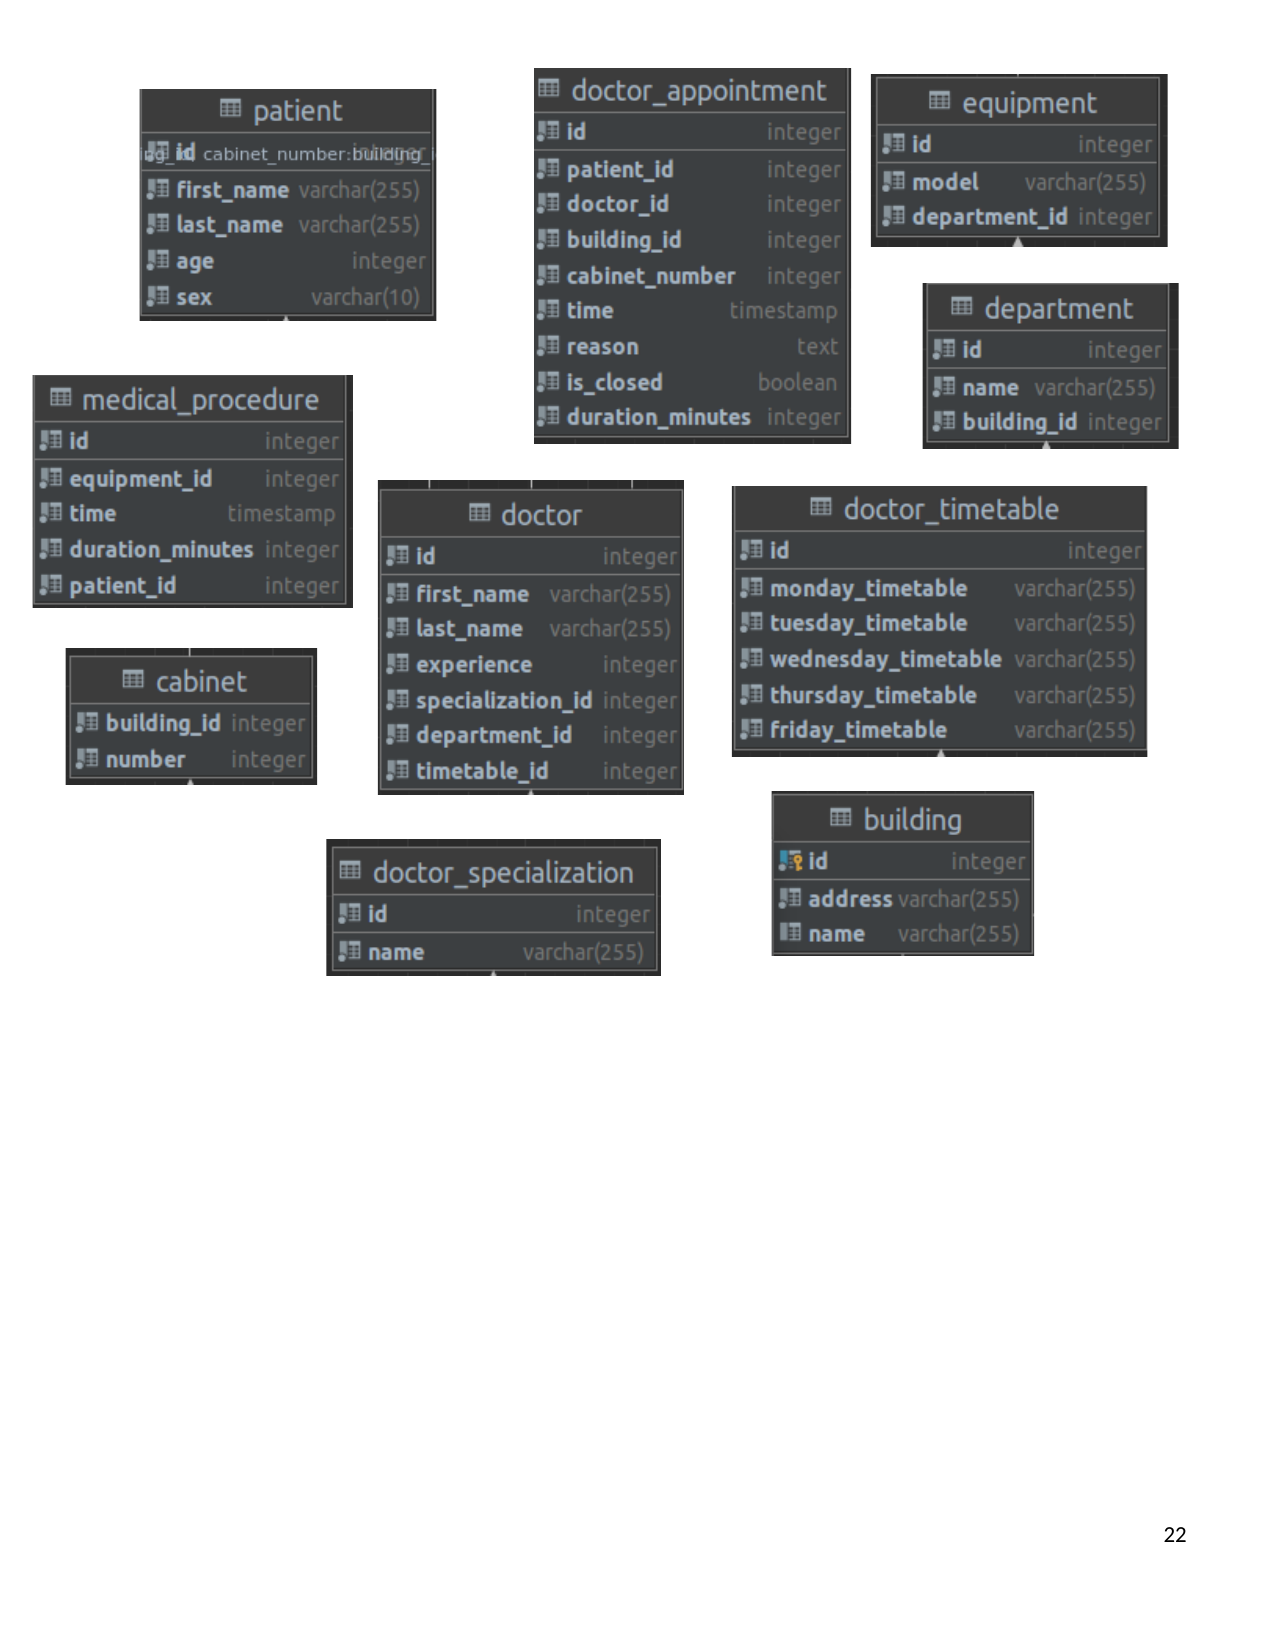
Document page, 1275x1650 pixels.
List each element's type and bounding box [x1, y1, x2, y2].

picture [922, 283, 1179, 449]
picture [771, 791, 1035, 956]
picture [326, 839, 661, 976]
picture [731, 486, 1148, 757]
picture [534, 68, 852, 444]
picture [65, 648, 318, 785]
picture [377, 480, 684, 795]
picture [32, 375, 353, 608]
picture [139, 89, 437, 321]
picture [870, 74, 1168, 247]
